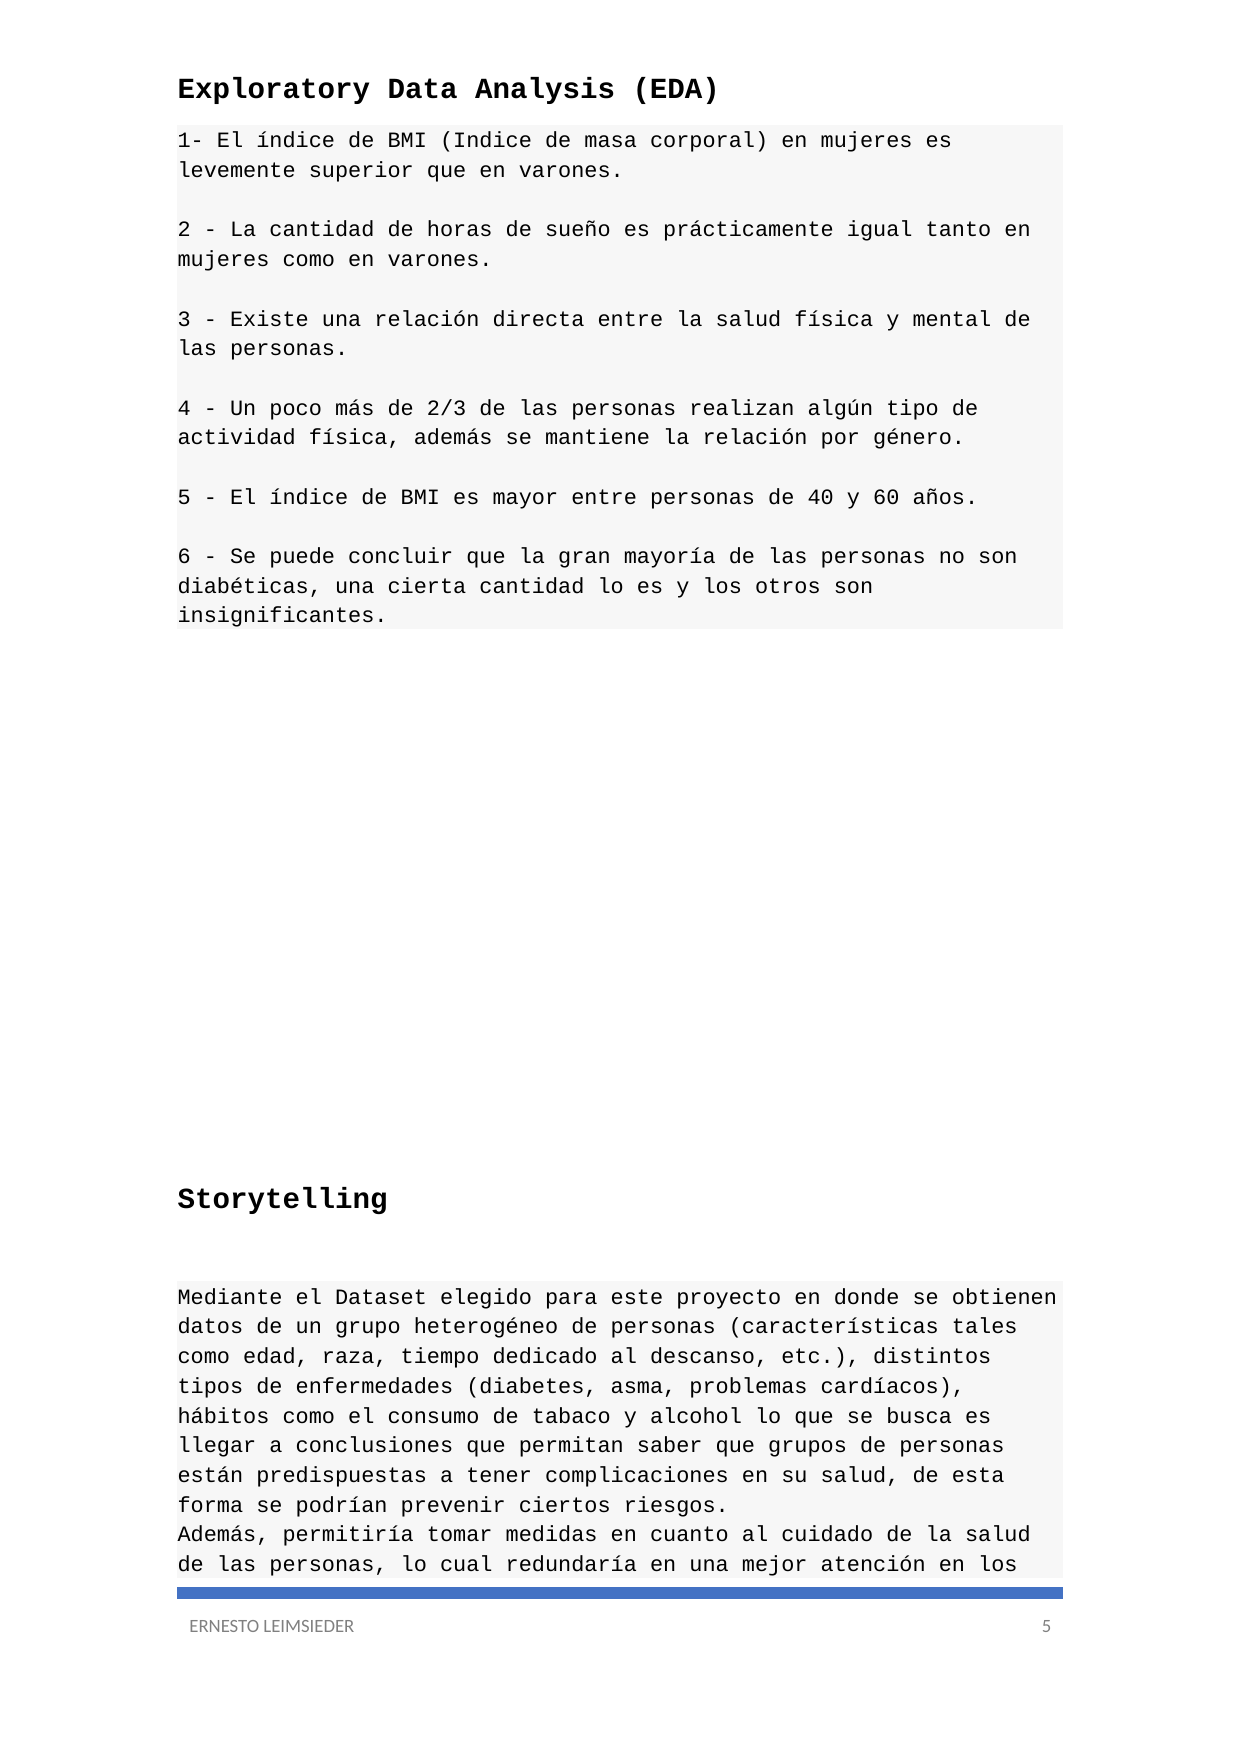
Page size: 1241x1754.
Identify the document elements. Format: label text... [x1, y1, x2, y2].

text Además, permitiría tomar medidas en cuanto al cuidado de la salud de las personas, lo cual redundaría en una mejor atención en los [177, 1519, 1063, 1578]
text 6 - Se puede concluir que la gran mayoría de las personas no son diabéticas, una cierta cantidad lo es y los otros son insignificantes. [177, 540, 1063, 629]
text Storytelling [177, 1184, 1063, 1217]
text Mediante el Dataset elegido para este proyecto en donde se obtienen datos de un grupo heterogéneo de personas (características tales como edad, raza, tiempo dedicado al descanso, etc.), distintos tipos de enfermedades (diabetes, asma, problemas cardíacos), hábitos como el consumo de tabaco y alcohol lo que se busca es llegar a conclusiones que permitan saber que grupos de personas están predispuestas a tener complicaciones en su salud, de esta forma se podrían prevenir ciertos riesgos. [177, 1281, 1063, 1519]
text 5 - El índice de BMI es mayor entre personas de 40 y 60 años. [177, 481, 1063, 511]
text 2 - La cantidad de horas de sueño es prácticamente igual tanto en mujeres como en varones. [177, 214, 1063, 273]
text 4 - Un poco más de 2/3 de las personas realizan algún tipo de actividad física, además se mantiene la relación por género. [177, 392, 1063, 451]
text 1- El índice de BMI (Indice de masa corporal) en mujeres es levemente superior que en varones. [177, 125, 1063, 184]
text 3 - Existe una relación directa entre la salud física y mental de las personas. [177, 303, 1063, 362]
text Exploratory Data Analysis (EDA) [177, 74, 1063, 107]
